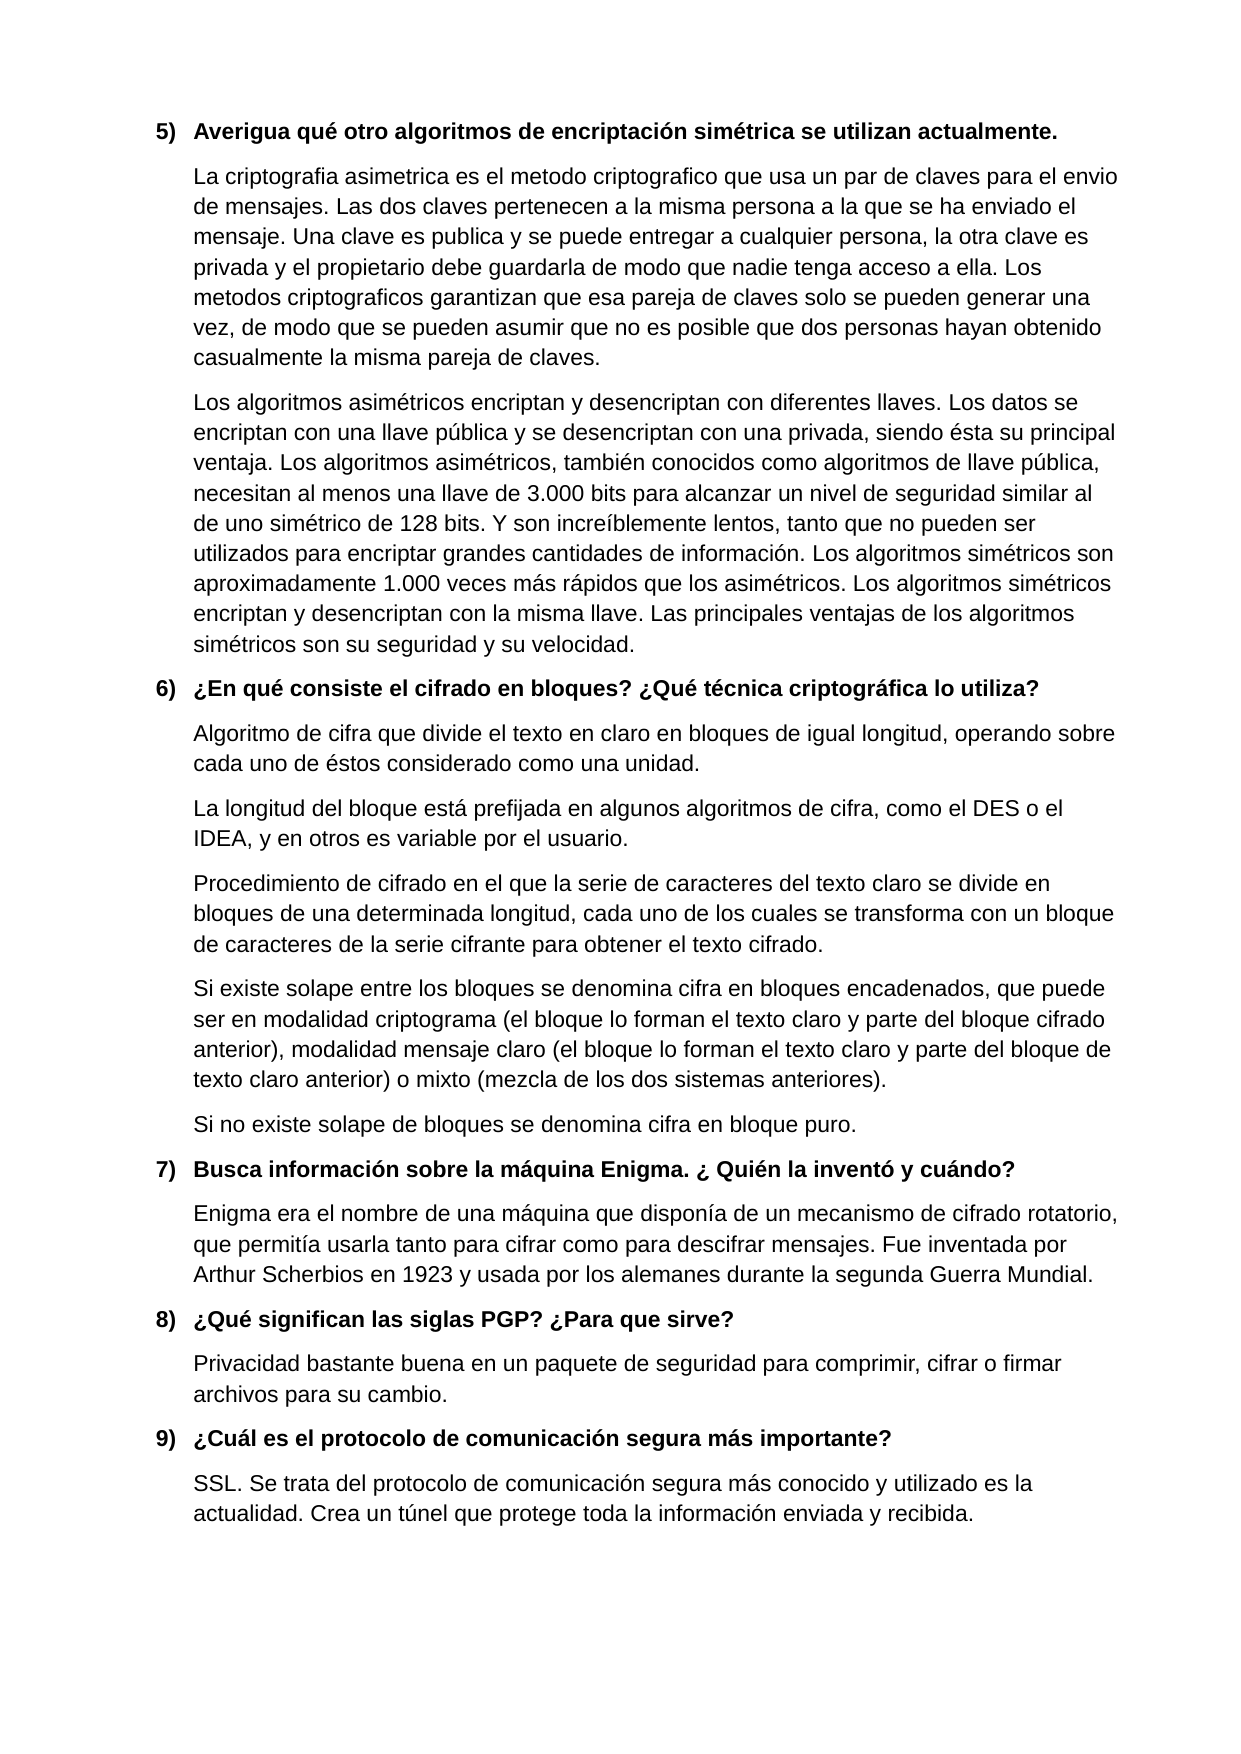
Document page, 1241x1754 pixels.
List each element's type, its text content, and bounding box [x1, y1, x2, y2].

list La criptografia asimetrica es el metodo criptografico que usa un par de claves para el envio de mensajes. Las dos claves pertenecen a la misma persona a la que se ha enviado el mensaje. Una clave es publica y se puede entregar a cualquier persona, la otra clave es privada y el propietario debe guardarla de modo que nadie tenga acceso a ella. Los metodos criptograficos garantizan que esa pareja de claves solo se pueden generar una vez, de modo que se pueden asumir que no es posible que dos personas hayan obtenido casualmente la misma pareja de claves. [156, 163, 1122, 371]
list Los algoritmos asimétricos encriptan y desencriptan con diferentes llaves. Los datos se encriptan con una llave pública y se desencriptan con una privada, siendo ésta su principal ventaja. Los algoritmos asimétricos, también conocidos como algoritmos de llave pública, necesitan al menos una llave de 3.000 bits para alcanzar un nivel de seguridad similar al de uno simétrico de 128 bits. Y son increíblemente lentos, tanto que no pueden ser utilizados para encriptar grandes cantidades de información. Los algoritmos simétricos son aproximadamente 1.000 veces más rápidos que los asimétricos. Los algoritmos simétricos encriptan y desencriptan con la misma llave. Las principales ventajas de los algoritmos simétricos son su seguridad y su velocidad. [156, 389, 1122, 657]
list Algoritmo de cifra que divide el texto en claro en bloques de igual longitud, operando sobre cada uno de éstos considerado como una unidad. [156, 720, 1122, 777]
list Enigma era el nombre de una máquina que disponía de un mecanismo de cifrado rotatorio, que permitía usarla tanto para cifrar como para descifrar mensajes. Fue inventada por Arthur Scherbios en 1923 y usada por los alemanes durante la segunda Guerra Mundial. [156, 1200, 1122, 1287]
list Si no existe solape de bloques se denomina cifra en bloque puro. [156, 1111, 1122, 1137]
list Si existe solape entre los bloques se denomina cifra en bloques encadenados, que puede ser en modalidad criptograma (el bloque lo forman el texto claro y parte del bloque cifrado anterior), modalidad mensaje claro (el bloque lo forman el texto claro y parte del bloque de texto claro anterior) o mixto (mezcla de los dos sistemas anteriores). [156, 975, 1122, 1092]
list ¿En qué consiste el cifrado en bloques? ¿Qué técnica criptográfica lo utiliza? [156, 675, 1122, 702]
list SSL. Se trata del protocolo de comunicación segura más conocido y utilizado es la actualidad. Crea un túnel que protege toda la información enviada y recibida. [156, 1470, 1122, 1527]
list La longitud del bloque está prefijada en algunos algoritmos de cifra, como el DES o el IDEA, y en otros es variable por el usuario. [156, 795, 1122, 852]
list ¿Qué significan las siglas PGP? ¿Para que sirve? [156, 1306, 1122, 1332]
list Procedimiento de cifrado en el que la serie de caracteres del texto claro se divide en bloques de una determinada longitud, cada uno de los cuales se transforma con un bloque de caracteres de la serie cifrante para obtener el texto cifrado. [156, 870, 1122, 957]
list Privacidad bastante buena en un paquete de seguridad para comprimir, cifrar o firmar archivos para su cambio. [156, 1350, 1122, 1407]
list Averigua qué otro algoritmos de encriptación simétrica se utilizan actualmente. [156, 118, 1122, 144]
list Busca información sobre la máquina Enigma. ¿ Quién la inventó y cuándo? [156, 1156, 1122, 1182]
list ¿Cuál es el protocolo de comunicación segura más importante? [156, 1425, 1122, 1452]
